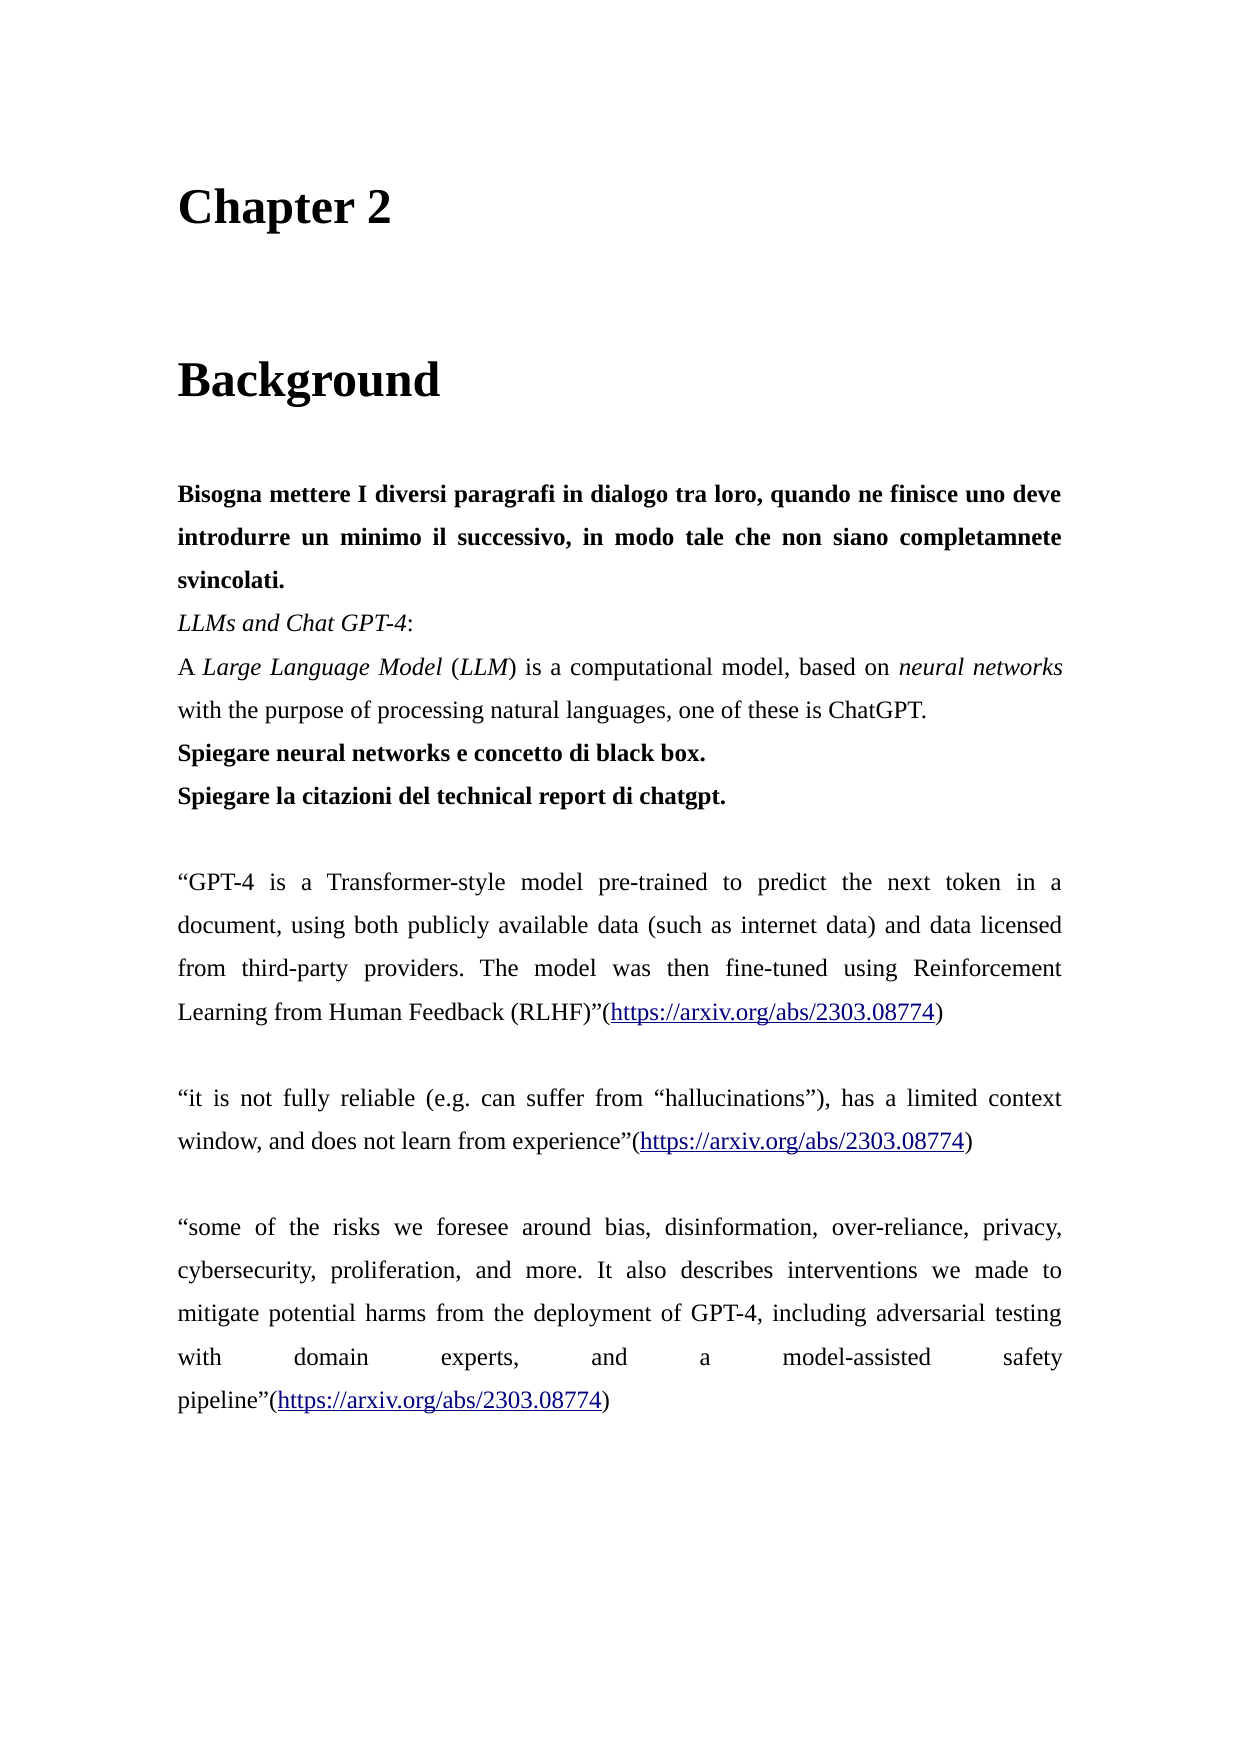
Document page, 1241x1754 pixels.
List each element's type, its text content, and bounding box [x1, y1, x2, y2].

text Spiegare la citazioni del technical report di chatgpt. [177, 781, 1063, 810]
text LLMs and Chat GPT-4: [177, 608, 1063, 637]
text “GPT-4 is a Transformer-style model pre-trained to predict the next token in a document, using both publicly available data (such as internet data) and data licensed from third-party providers. The model was then fine-tuned using Reinforcement Learning from Human Feedback (RLHF)”(https://arxiv.org/abs/2303.08774) [177, 867, 1063, 1025]
text Bisogna mettere I diversi paragrafi in dialogo tra loro, quando ne finisce uno deve introdurre un minimo il successivo, in modo tale che non siano completamnete svincolati. [177, 479, 1063, 594]
text Background [177, 350, 1063, 407]
text Chapter 2 [177, 177, 1063, 235]
text “some of the risks we foresee around bias, disinformation, over-reliance, privacy, cybersecurity, proliferation, and more. It also describes interventions we made to mitigate potential harms from the deployment of GPT-4, including adversarial testing with domain experts, and a model-assisted safety pipeline”(https://arxiv.org/abs/2303.08774) [177, 1212, 1063, 1413]
text “it is not fully reliable (e.g. can suffer from “hallucinations”), has a limited context window, and does not learn from experience”(https://arxiv.org/abs/2303.08774) [177, 1083, 1063, 1155]
text A Large Language Model (LLM) is a computational model, based on neural networks with the purpose of processing natural languages, one of these is ChatGPT. [177, 652, 1063, 723]
text Spiegare neural networks e concetto di black box. [177, 738, 1063, 767]
